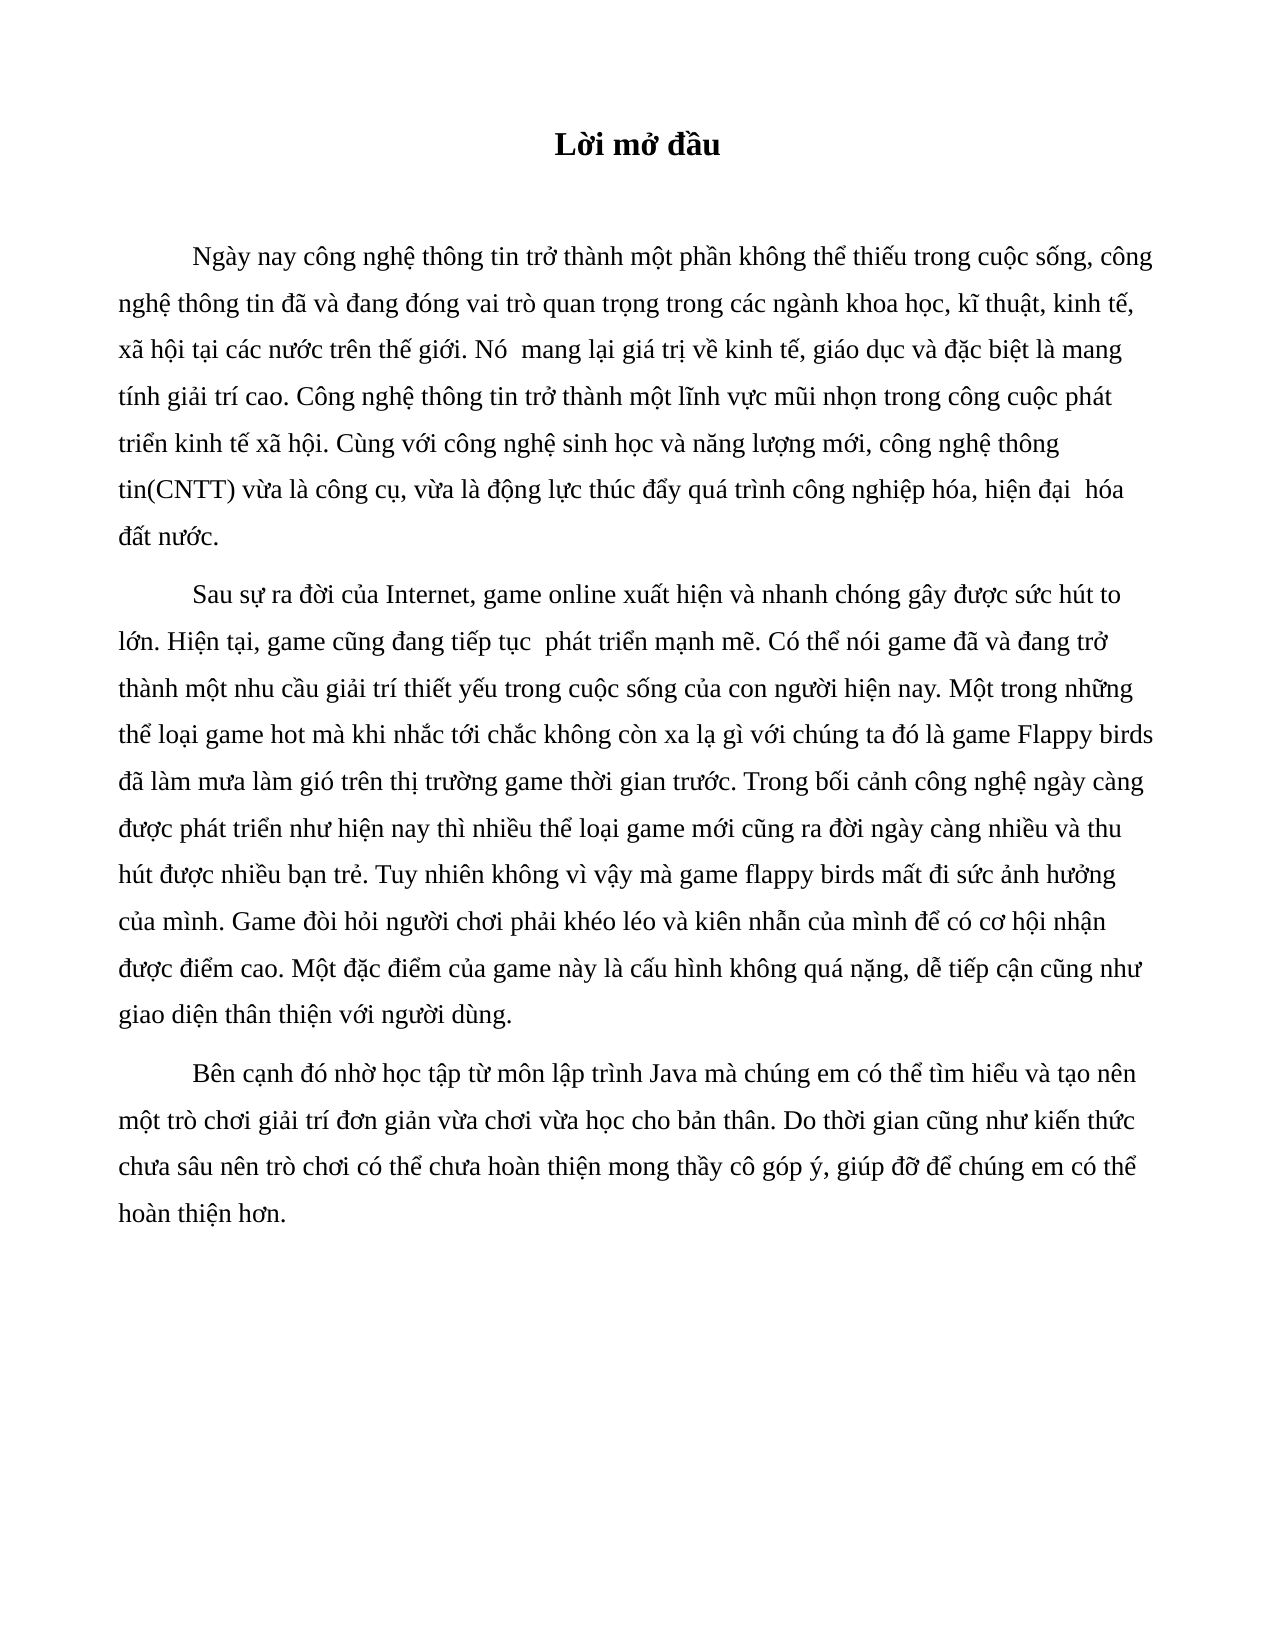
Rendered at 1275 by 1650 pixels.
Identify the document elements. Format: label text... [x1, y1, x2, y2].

text Lời mở đầu [118, 124, 1157, 162]
text Sau sự ra đời của Internet, game online xuất hiện và nhanh chóng gây được sức hút to lớn. Hiện tại, game cũng đang tiếp tục phát triển mạnh mẽ. Có thể nói game đã và đang trở thành một nhu cầu giải trí thiết yếu trong cuộc sống của con người hiện nay. Một trong những thể loại game hot mà khi nhắc tới chắc không còn xa lạ gì với chúng ta đó là game Flappy birds đã làm mưa làm gió trên thị trường game thời gian trước. Trong bối cảnh công nghệ ngày càng được phát triển như hiện nay thì nhiều thể loại game mới cũng ra đời ngày càng nhiều và thu hút được nhiều bạn trẻ. Tuy nhiên không vì vậy mà game flappy birds mất đi sức ảnh hưởng của mình. Game đòi hỏi người chơi phải khéo léo và kiên nhẫn của mình để có cơ hội nhận được điểm cao. Một đặc điểm của game này là cấu hình không quá nặng, dễ tiếp cận cũng như giao diện thân thiện với người dùng. [118, 579, 1157, 1030]
text Bên cạnh đó nhờ học tập từ môn lập trình Java mà chúng em có thể tìm hiểu và tạo nên một trò chơi giải trí đơn giản vừa chơi vừa học cho bản thân. Do thời gian cũng như kiến thức chưa sâu nên trò chơi có thể chưa hoàn thiện mong thầy cô góp ý, giúp đỡ để chúng em có thể hoàn thiện hơn. [118, 1057, 1157, 1228]
text Ngày nay công nghệ thông tin trở thành một phần không thể thiếu trong cuộc sống, công nghệ thông tin đã và đang đóng vai trò quan trọng trong các ngành khoa học, kĩ thuật, kinh tế, xã hội tại các nước trên thế giới. Nó mang lại giá trị về kinh tế, giáo dục và đặc biệt là mang tính giải trí cao. Công nghệ thông tin trở thành một lĩnh vực mũi nhọn trong công cuộc phát triển kinh tế xã hội. Cùng với công nghệ sinh học và năng lượng mới, công nghệ thông tin(CNTT) vừa là công cụ, vừa là động lực thúc đẩy quá trình công nghiệp hóa, hiện đại hóa đất nước. [118, 193, 1157, 551]
